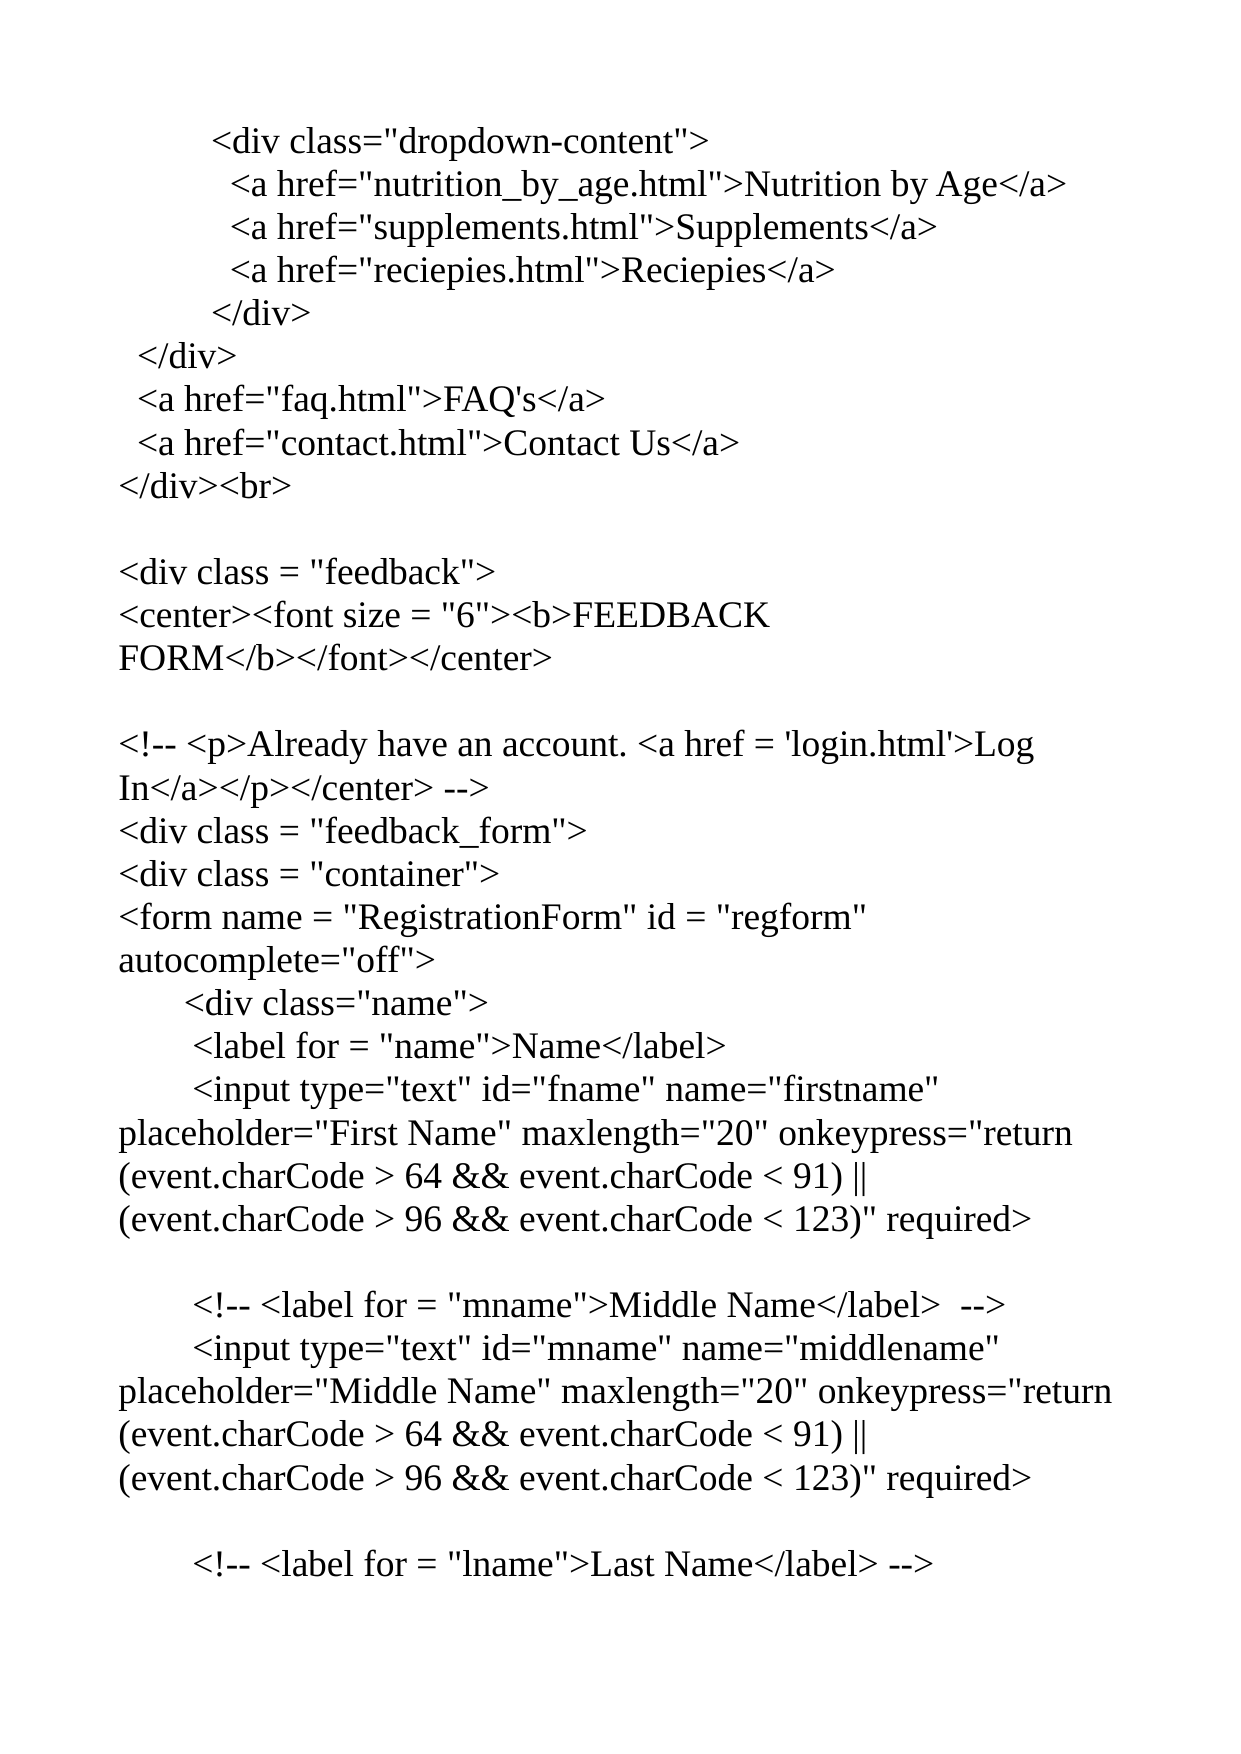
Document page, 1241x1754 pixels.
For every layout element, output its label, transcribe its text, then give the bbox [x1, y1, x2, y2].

text <form name = "RegistrationForm" id = "regform" autocomplete="off"> [118, 894, 1122, 981]
text <!-- <label for = "lname">Last Name</label> --> [118, 1541, 1122, 1584]
text <a href="supplements.html">Supplements</a> [118, 204, 1122, 247]
text <div class = "feedback_form"> [118, 808, 1122, 851]
text <div class = "feedback"> [118, 549, 1122, 592]
text </div> [118, 334, 1122, 377]
text <input type="text" id="mname" name="middlename" placeholder="Middle Name" maxlength="20" onkeypress="return (event.charCode > 64 && event.charCode < 91) || (event.charCode > 96 && event.charCode < 123)" required> [118, 1326, 1122, 1498]
text <center><font size = "6"><b>FEEDBACK FORM</b></font></center> [118, 592, 1122, 679]
text </div><br> [118, 463, 1122, 506]
text <a href="nutrition_by_age.html">Nutrition by Age</a> [118, 161, 1122, 204]
text <a href="faq.html">FAQ's</a> [118, 377, 1122, 420]
text <div class = "container"> [118, 851, 1122, 894]
text <input type="text" id="fname" name="firstname" placeholder="First Name" maxlength="20" onkeypress="return (event.charCode > 64 && event.charCode < 91) || (event.charCode > 96 && event.charCode < 123)" required> [118, 1067, 1122, 1239]
text </div> [118, 291, 1122, 334]
text <!-- <p>Already have an account. <a href = 'login.html'>Log In</a></p></center> --> [118, 722, 1122, 808]
text <a href="reciepies.html">Reciepies</a> [118, 247, 1122, 291]
text <!-- <label for = "mname">Middle Name</label> --> [118, 1282, 1122, 1326]
text <a href="contact.html">Contact Us</a> [118, 420, 1122, 463]
text <div class="dropdown-content"> [118, 118, 1122, 161]
text <div class="name"> [118, 981, 1122, 1024]
text <label for = "name">Name</label> [118, 1024, 1122, 1067]
